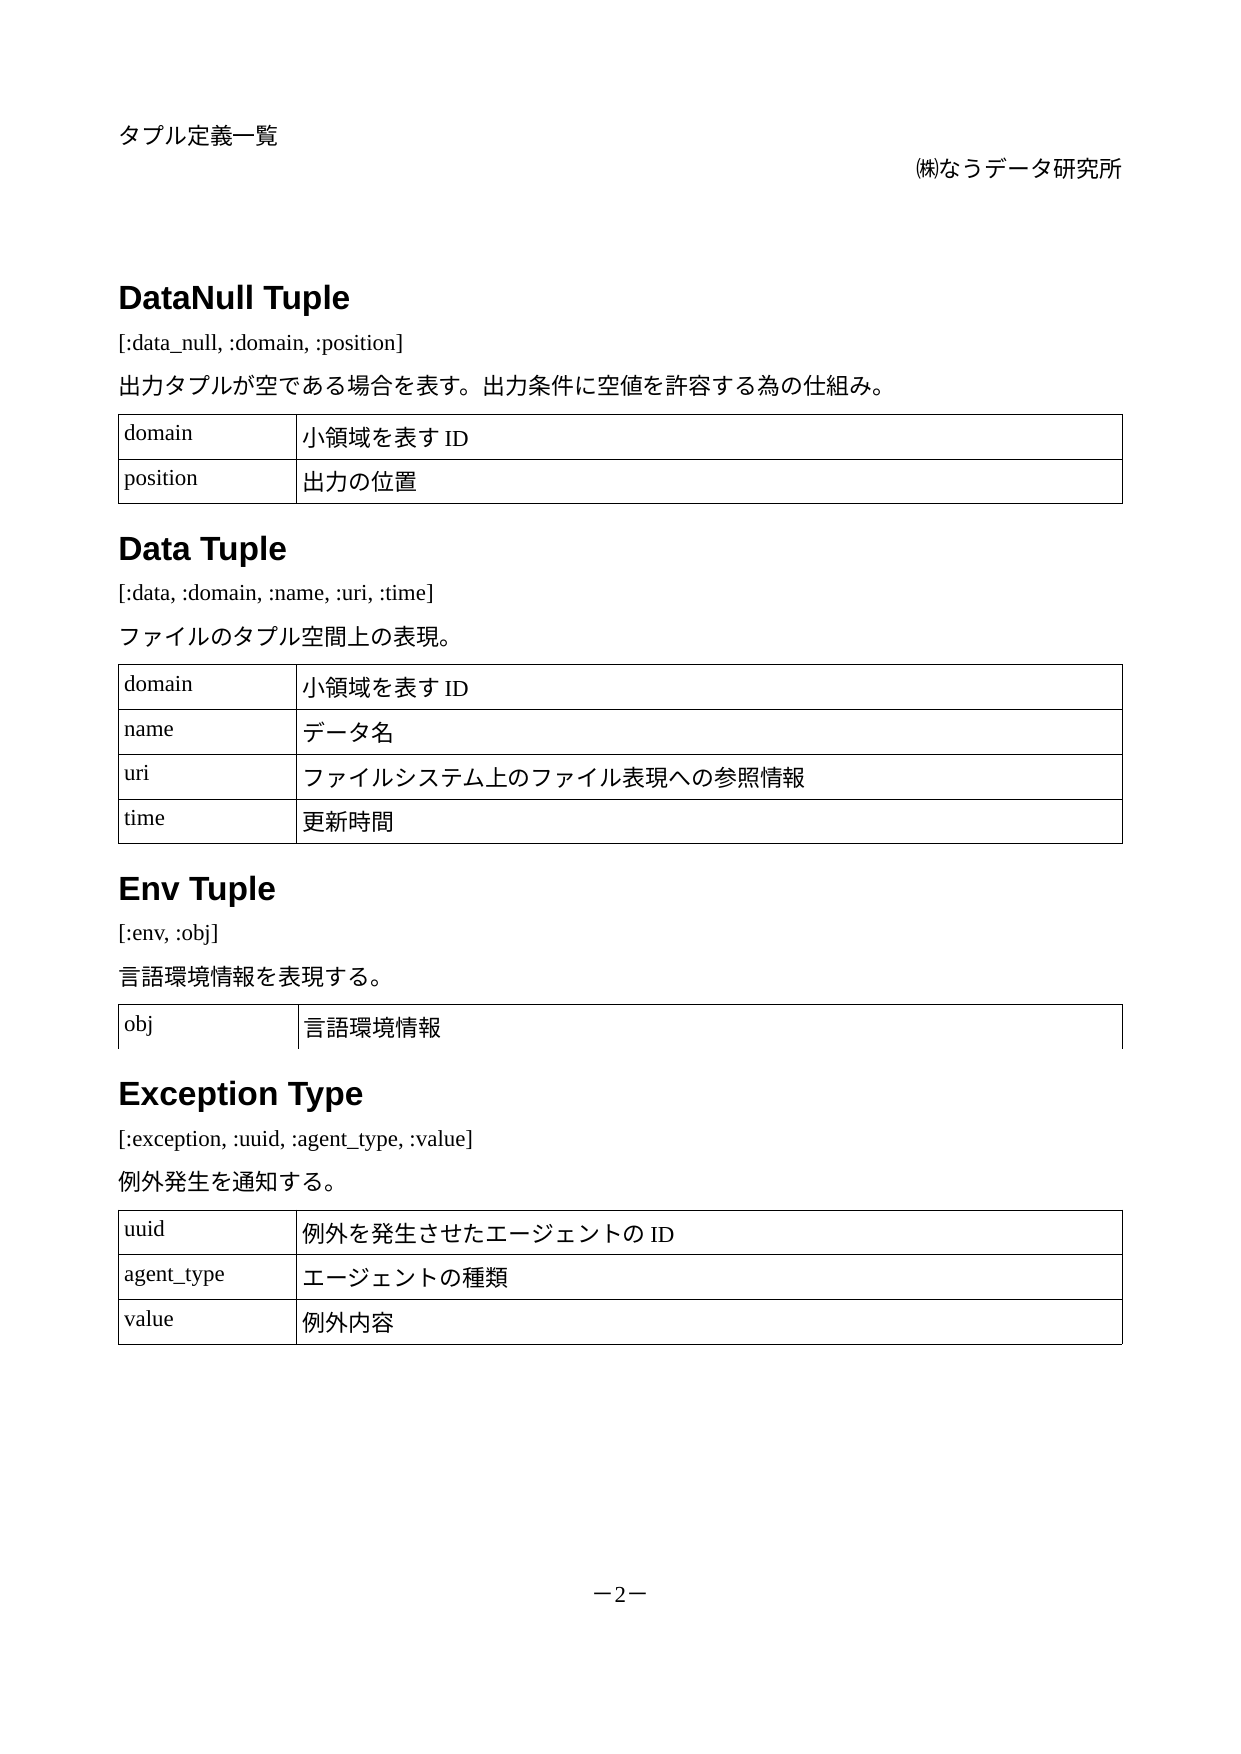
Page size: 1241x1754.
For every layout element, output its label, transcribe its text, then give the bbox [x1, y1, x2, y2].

table_header domain [119, 665, 296, 709]
subtitle Env Tuple [118, 868, 1122, 907]
table_cell データ名 [297, 710, 1122, 754]
table_cell エージェントの種類 [297, 1255, 1122, 1299]
table_cell ファイルシステム上のファイル表現への参照情報 [297, 755, 1122, 798]
subtitle DataNull Tuple [118, 278, 1122, 317]
table_header 小領域を表すID [297, 665, 1122, 709]
table_header 小領域を表すID [297, 415, 1122, 458]
subtitle Data Tuple [118, 528, 1122, 567]
text 例外発生を通知する。 [118, 1164, 1122, 1197]
text 出力タプルが空である場合を表す。出力条件に空値を許容する為の仕組み。 [118, 368, 1122, 401]
table_cell agent_type [119, 1255, 296, 1299]
text [:env, :obj] [118, 919, 1122, 946]
text 言語環境情報を表現する。 [118, 958, 1122, 992]
table_cell value [119, 1300, 296, 1344]
table_header domain [119, 415, 296, 458]
table_header obj [119, 1005, 298, 1049]
table_header 言語環境情報 [299, 1005, 1122, 1049]
table_cell position [119, 460, 296, 503]
subtitle Exception Type [118, 1074, 1122, 1112]
table_cell uri [119, 755, 296, 798]
table_header uuid [119, 1211, 296, 1254]
text [:data, :domain, :name, :uri, :time] [118, 579, 1122, 606]
table_cell 例外内容 [297, 1300, 1122, 1344]
table_cell 出力の位置 [297, 460, 1122, 503]
table_cell 更新時間 [297, 800, 1122, 843]
text [:data_null, :domain, :position] [118, 329, 1122, 355]
table_header 例外を発生させたエージェントのID [297, 1211, 1122, 1254]
text ファイルのタプル空間上の表現。 [118, 618, 1122, 652]
table_cell time [119, 800, 296, 843]
table_cell name [119, 710, 296, 754]
text [:exception, :uuid, :agent_type, :value] [118, 1125, 1122, 1151]
